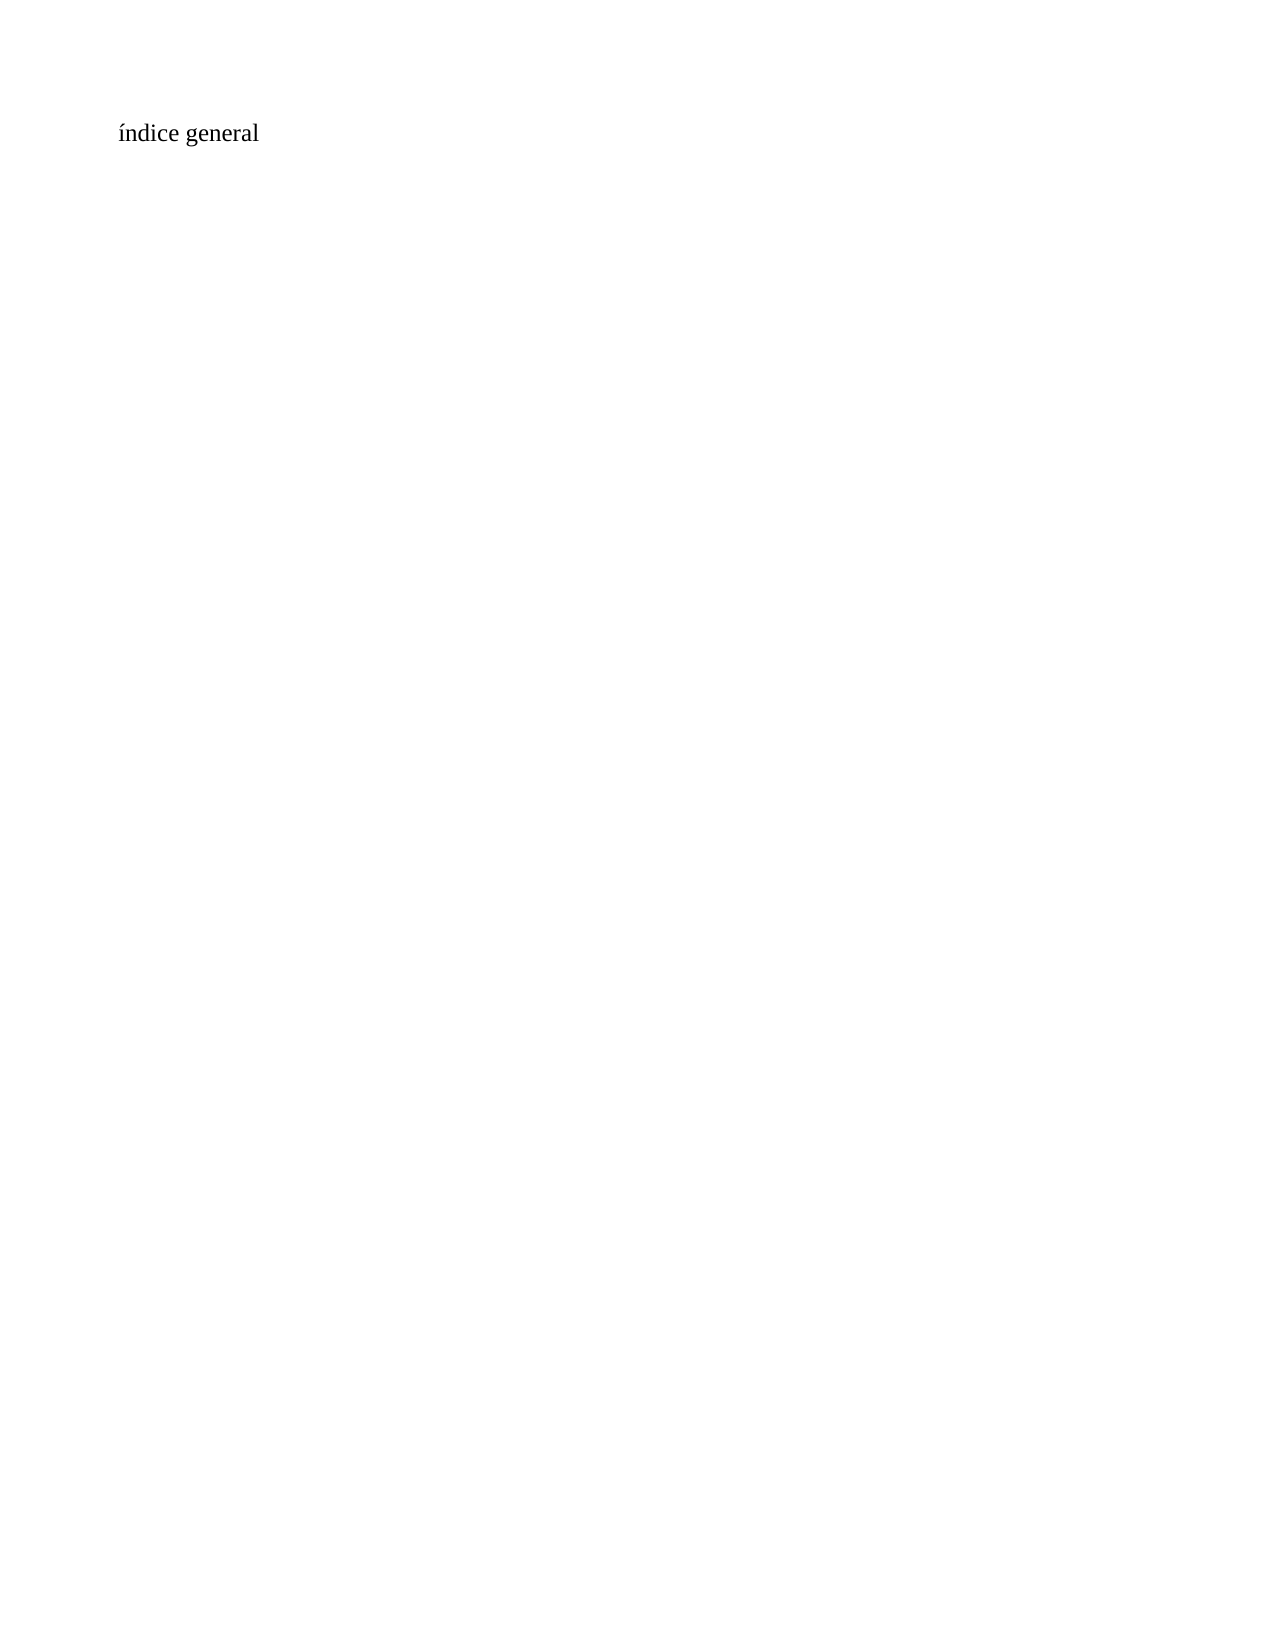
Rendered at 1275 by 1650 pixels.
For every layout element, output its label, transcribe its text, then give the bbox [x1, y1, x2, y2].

text índice general [118, 118, 1157, 147]
